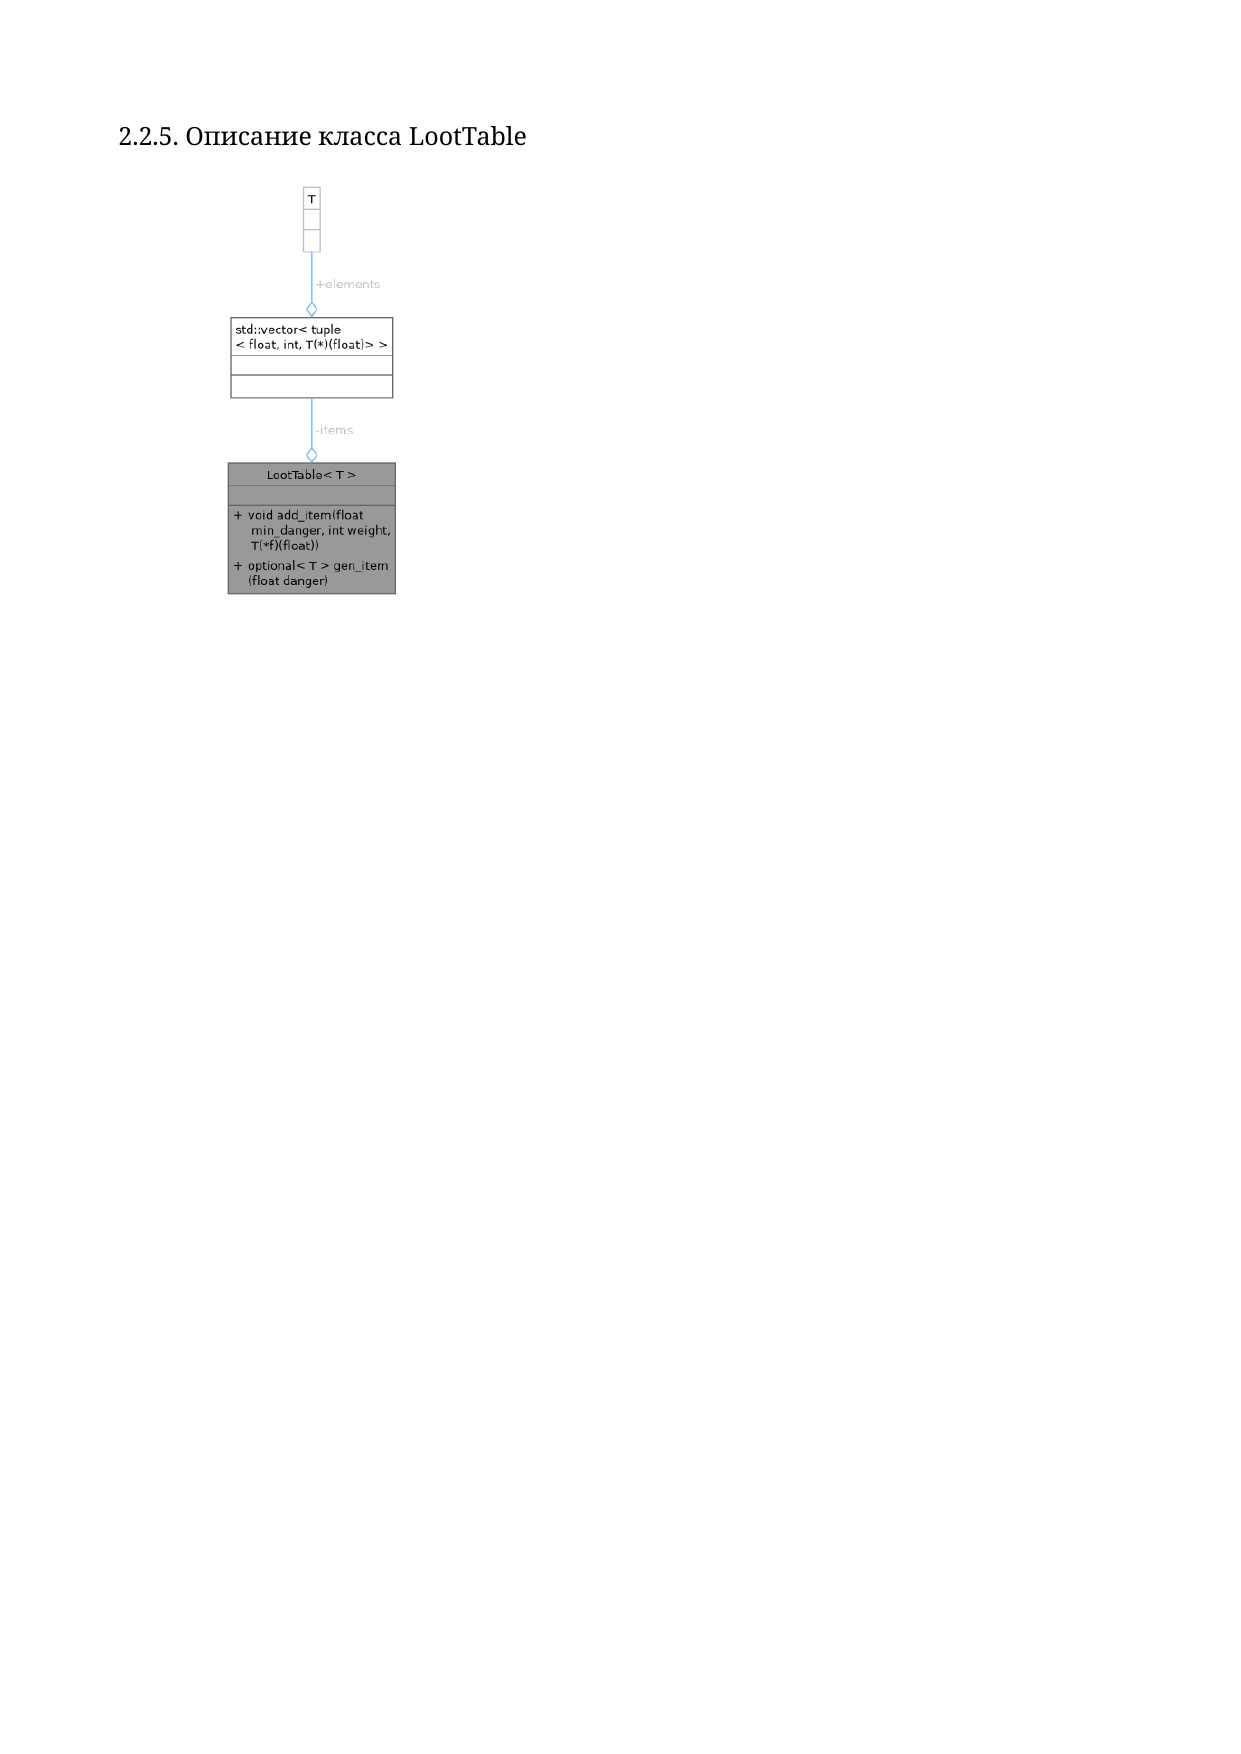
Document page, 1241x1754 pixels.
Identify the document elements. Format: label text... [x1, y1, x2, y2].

text 2.2.5. Описание класса LootTable [118, 118, 1122, 152]
picture [223, 182, 400, 598]
